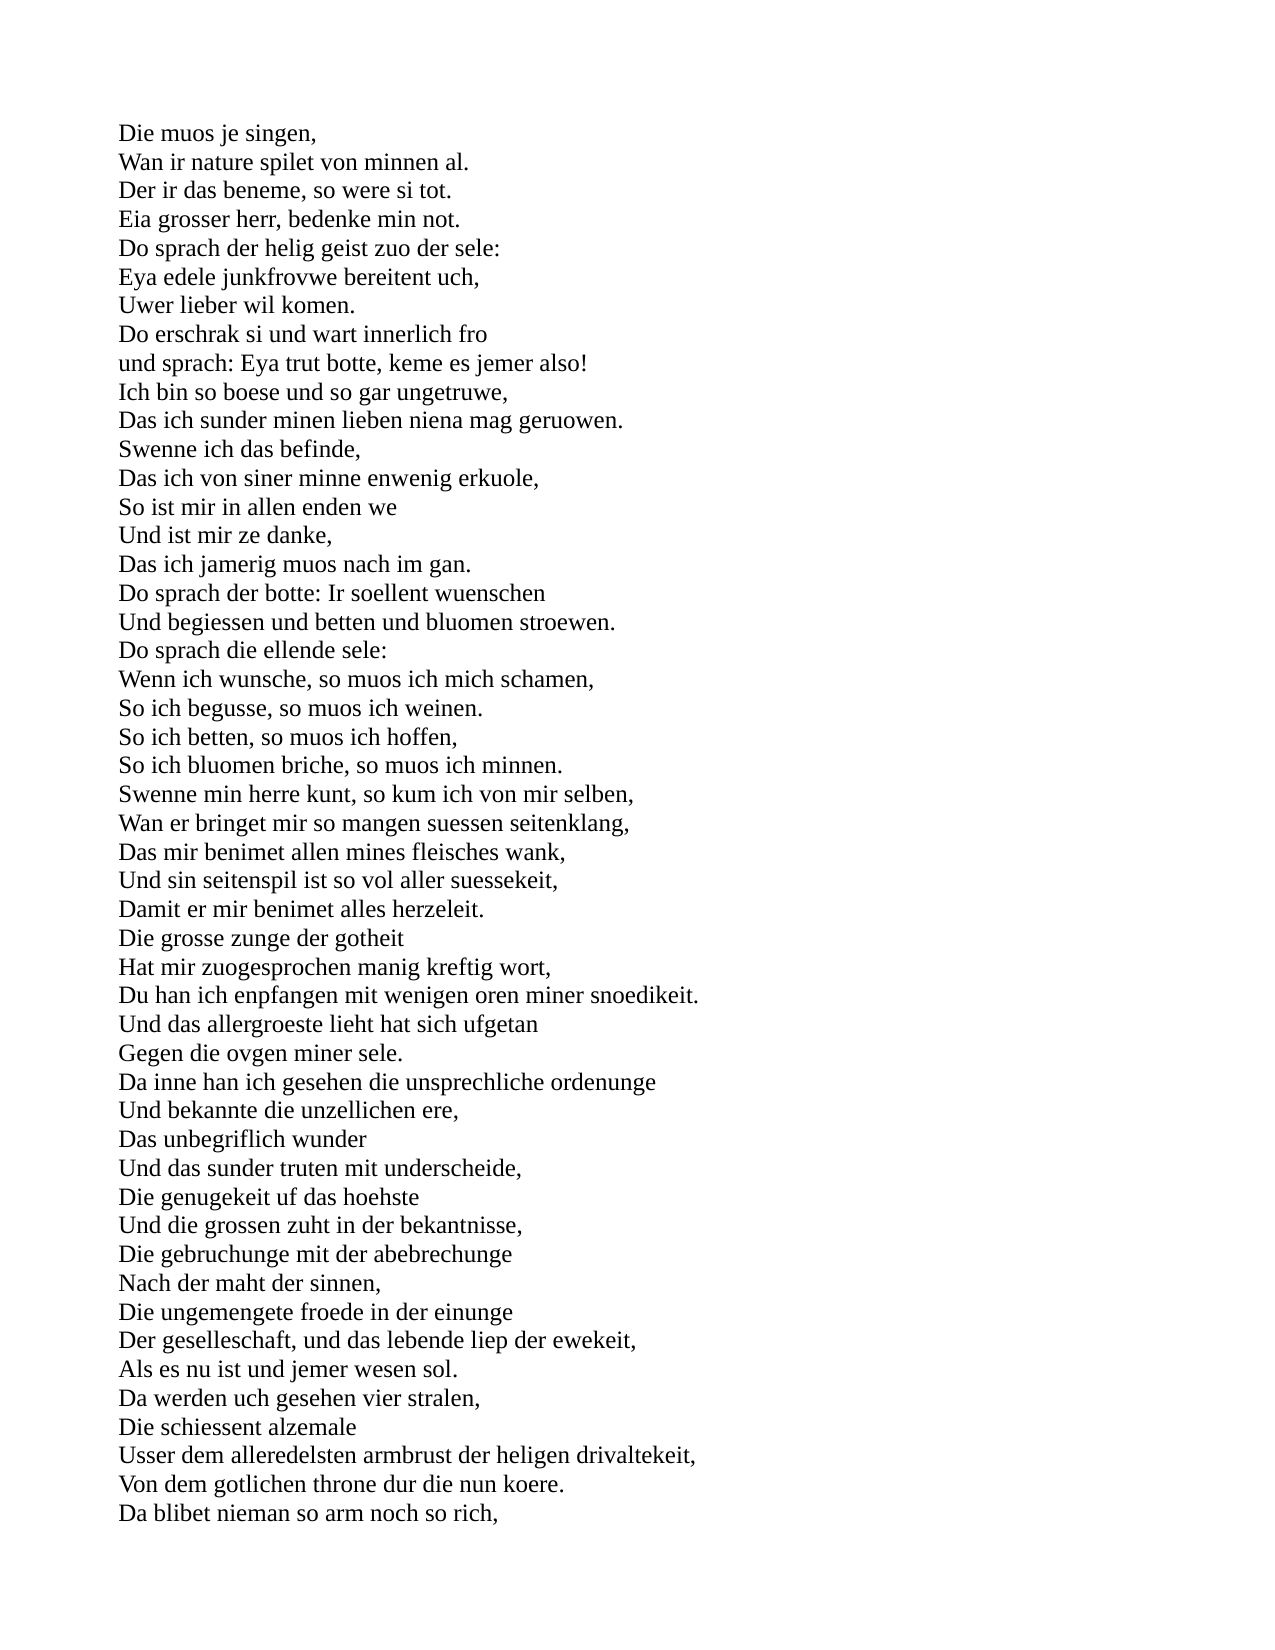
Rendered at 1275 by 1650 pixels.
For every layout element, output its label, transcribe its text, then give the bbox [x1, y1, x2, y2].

text Uwer lieber wil komen. [118, 291, 1157, 319]
text Wan er bringet mir so mangen suessen seitenklang, [118, 808, 1157, 837]
text Die muos je singen, [118, 118, 1157, 147]
text Wan ir nature spilet von minnen al. [118, 147, 1157, 176]
text Eya edele junkfrovwe bereitent uch, [118, 262, 1157, 291]
text Usser dem alleredelsten armbrust der heligen drivaltekeit, [118, 1441, 1157, 1469]
text Nach der maht der sinnen, [118, 1268, 1157, 1297]
text Die ungemengete froede in der einunge [118, 1297, 1157, 1326]
text Von dem gotlichen throne dur die nun koere. [118, 1469, 1157, 1498]
text Der geselleschaft, und das lebende liep der ewekeit, [118, 1326, 1157, 1354]
text Do erschrak si und wart innerlich fro [118, 319, 1157, 348]
text Gegen die ovgen miner sele. [118, 1038, 1157, 1067]
text Als es nu ist und jemer wesen sol. [118, 1354, 1157, 1383]
text Und bekannte die unzellichen ere, [118, 1096, 1157, 1124]
text Du han ich enpfangen mit wenigen oren miner snoedikeit. [118, 981, 1157, 1009]
text Und das sunder truten mit underscheide, [118, 1153, 1157, 1182]
text Swenne ich das befinde, [118, 434, 1157, 463]
text Die schiessent alzemale [118, 1412, 1157, 1441]
text Ich bin so boese und so gar ungetruwe, [118, 377, 1157, 406]
text Das unbegriflich wunder [118, 1124, 1157, 1153]
text Da blibet nieman so arm noch so rich, [118, 1498, 1157, 1527]
text Wenn ich wunsche, so muos ich mich schamen, [118, 664, 1157, 693]
text Die genugekeit uf das hoehste [118, 1182, 1157, 1211]
text Die gebruchunge mit der abebrechunge [118, 1239, 1157, 1268]
text Das ich jamerig muos nach im gan. [118, 549, 1157, 578]
text Das ich sunder minen lieben niena mag geruowen. [118, 406, 1157, 434]
text Do sprach der botte: Ir soellent wuenschen [118, 578, 1157, 607]
text Das mir benimet allen mines fleisches wank, [118, 837, 1157, 866]
text Und sin seitenspil ist so vol aller suessekeit, [118, 866, 1157, 894]
text Da werden uch gesehen vier stralen, [118, 1383, 1157, 1412]
text Do sprach die ellende sele: [118, 636, 1157, 664]
text So ich betten, so muos ich hoffen, [118, 722, 1157, 751]
text Und ist mir ze danke, [118, 521, 1157, 549]
text Da inne han ich gesehen die unsprechliche ordenunge [118, 1067, 1157, 1096]
text So ist mir in allen enden we [118, 492, 1157, 521]
text Swenne min herre kunt, so kum ich von mir selben, [118, 779, 1157, 808]
text Hat mir zuogesprochen manig kreftig wort, [118, 952, 1157, 981]
text So ich begusse, so muos ich weinen. [118, 693, 1157, 722]
text Damit er mir benimet alles herzeleit. [118, 894, 1157, 923]
text Und die grossen zuht in der bekantnisse, [118, 1211, 1157, 1239]
text Do sprach der helig geist zuo der sele: [118, 233, 1157, 262]
text Und begiessen und betten und bluomen stroewen. [118, 607, 1157, 636]
text Die grosse zunge der gotheit [118, 923, 1157, 952]
text Eia grosser herr, bedenke min not. [118, 204, 1157, 233]
text Und das allergroeste lieht hat sich ufgetan [118, 1009, 1157, 1038]
text So ich bluomen briche, so muos ich minnen. [118, 751, 1157, 779]
text Das ich von siner minne enwenig erkuole, [118, 463, 1157, 492]
text Der ir das beneme, so were si tot. [118, 176, 1157, 204]
text und sprach: Eya trut botte, keme es jemer also! [118, 348, 1157, 377]
